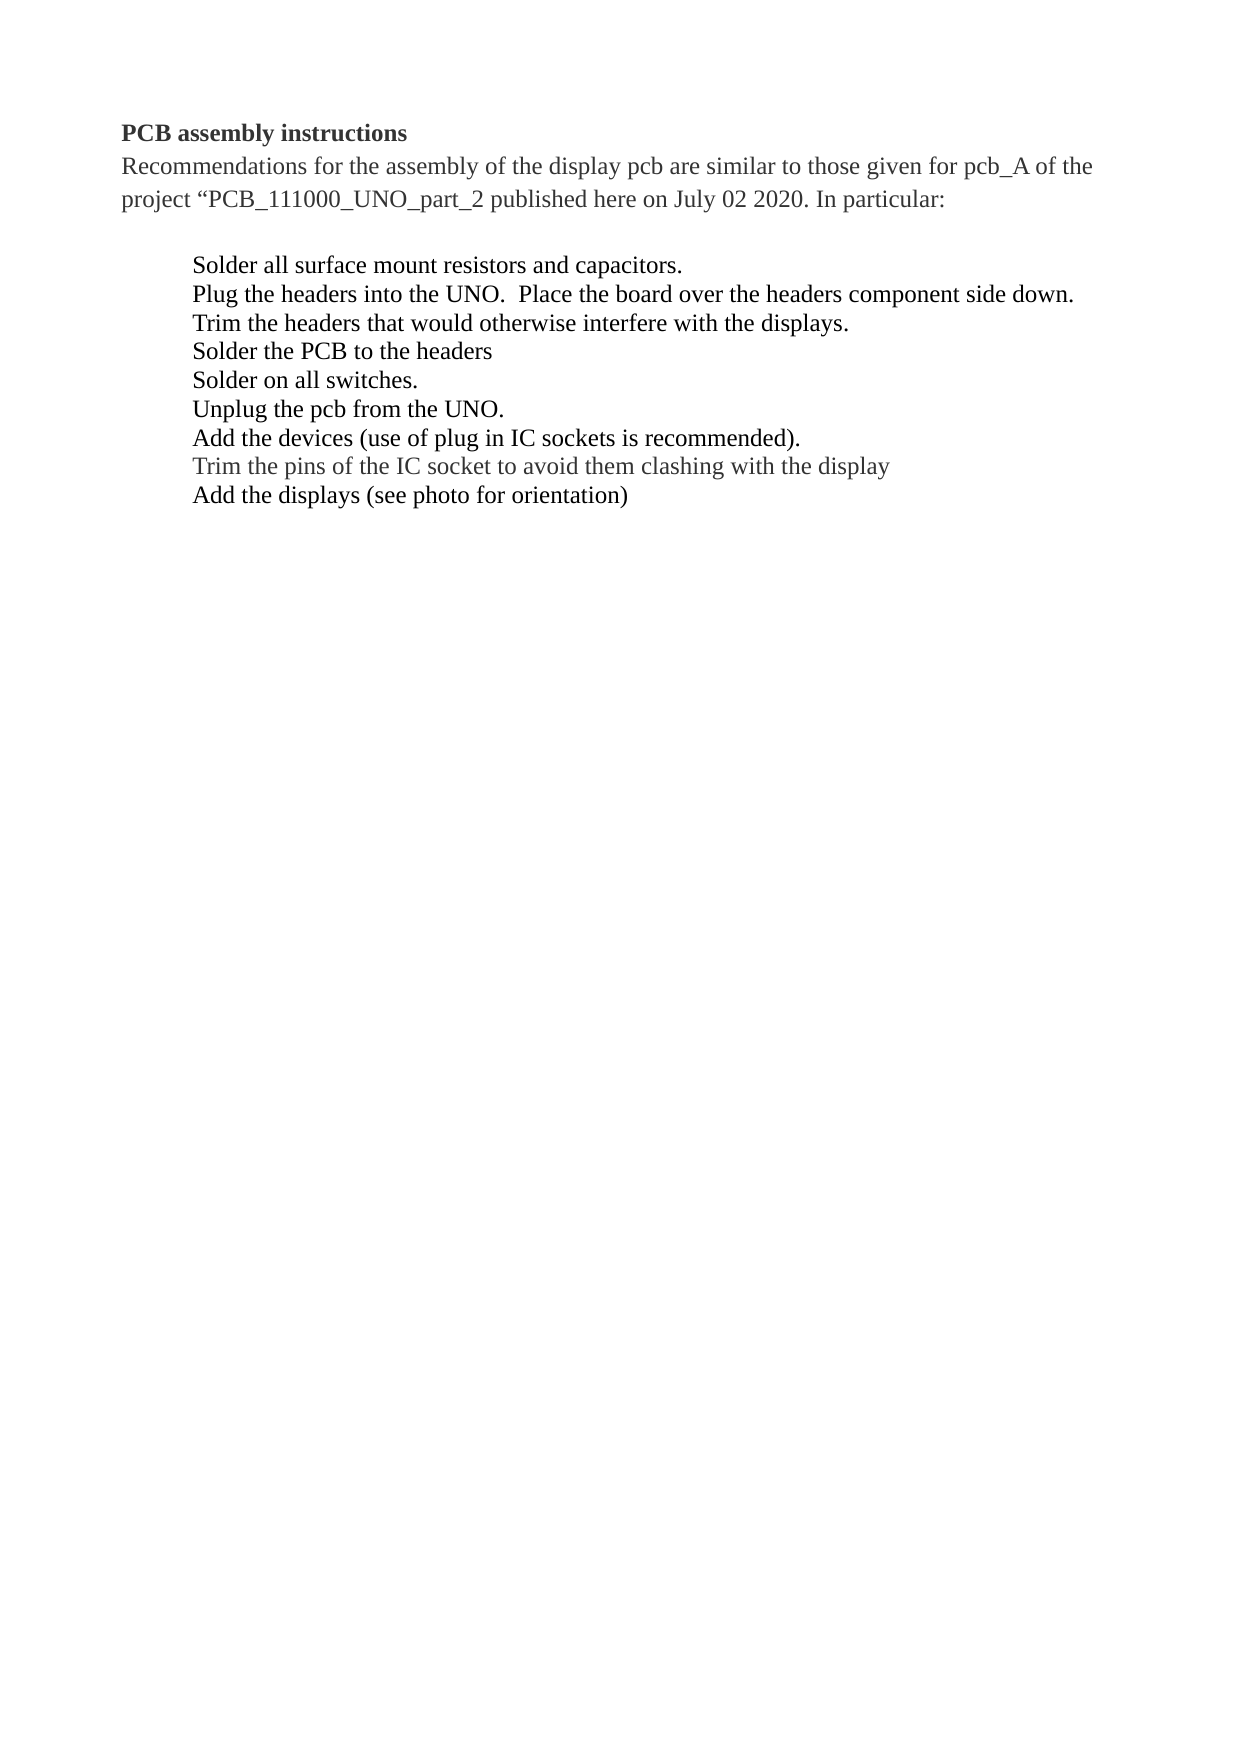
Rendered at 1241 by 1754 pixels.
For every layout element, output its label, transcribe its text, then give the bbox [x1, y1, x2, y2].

text Add the devices (use of plug in IC sockets is recommended). [118, 423, 1122, 451]
text Solder on all switches. [118, 365, 1122, 394]
text Add the displays (see photo for orientation) [118, 480, 1122, 509]
text Trim the pins of the IC socket to avoid them clashing with the display [119, 451, 1122, 480]
text Trim the headers that would otherwise interfere with the displays. [118, 308, 1122, 336]
text Solder all surface mount resistors and capacitors. [118, 250, 1122, 279]
text Recommendations for the assembly of the display pcb are similar to those given for pcb_A of the project “PCB_111000_UNO_part_2 published here on July 02 2020. In particular: [119, 151, 1122, 213]
text Solder the PCB to the headers [118, 336, 1122, 365]
text Plug the headers into the UNO. Place the board over the headers component side down. [118, 279, 1122, 308]
text Unplug the pcb from the UNO. [118, 394, 1122, 423]
text PCB assembly instructions [119, 118, 1122, 147]
